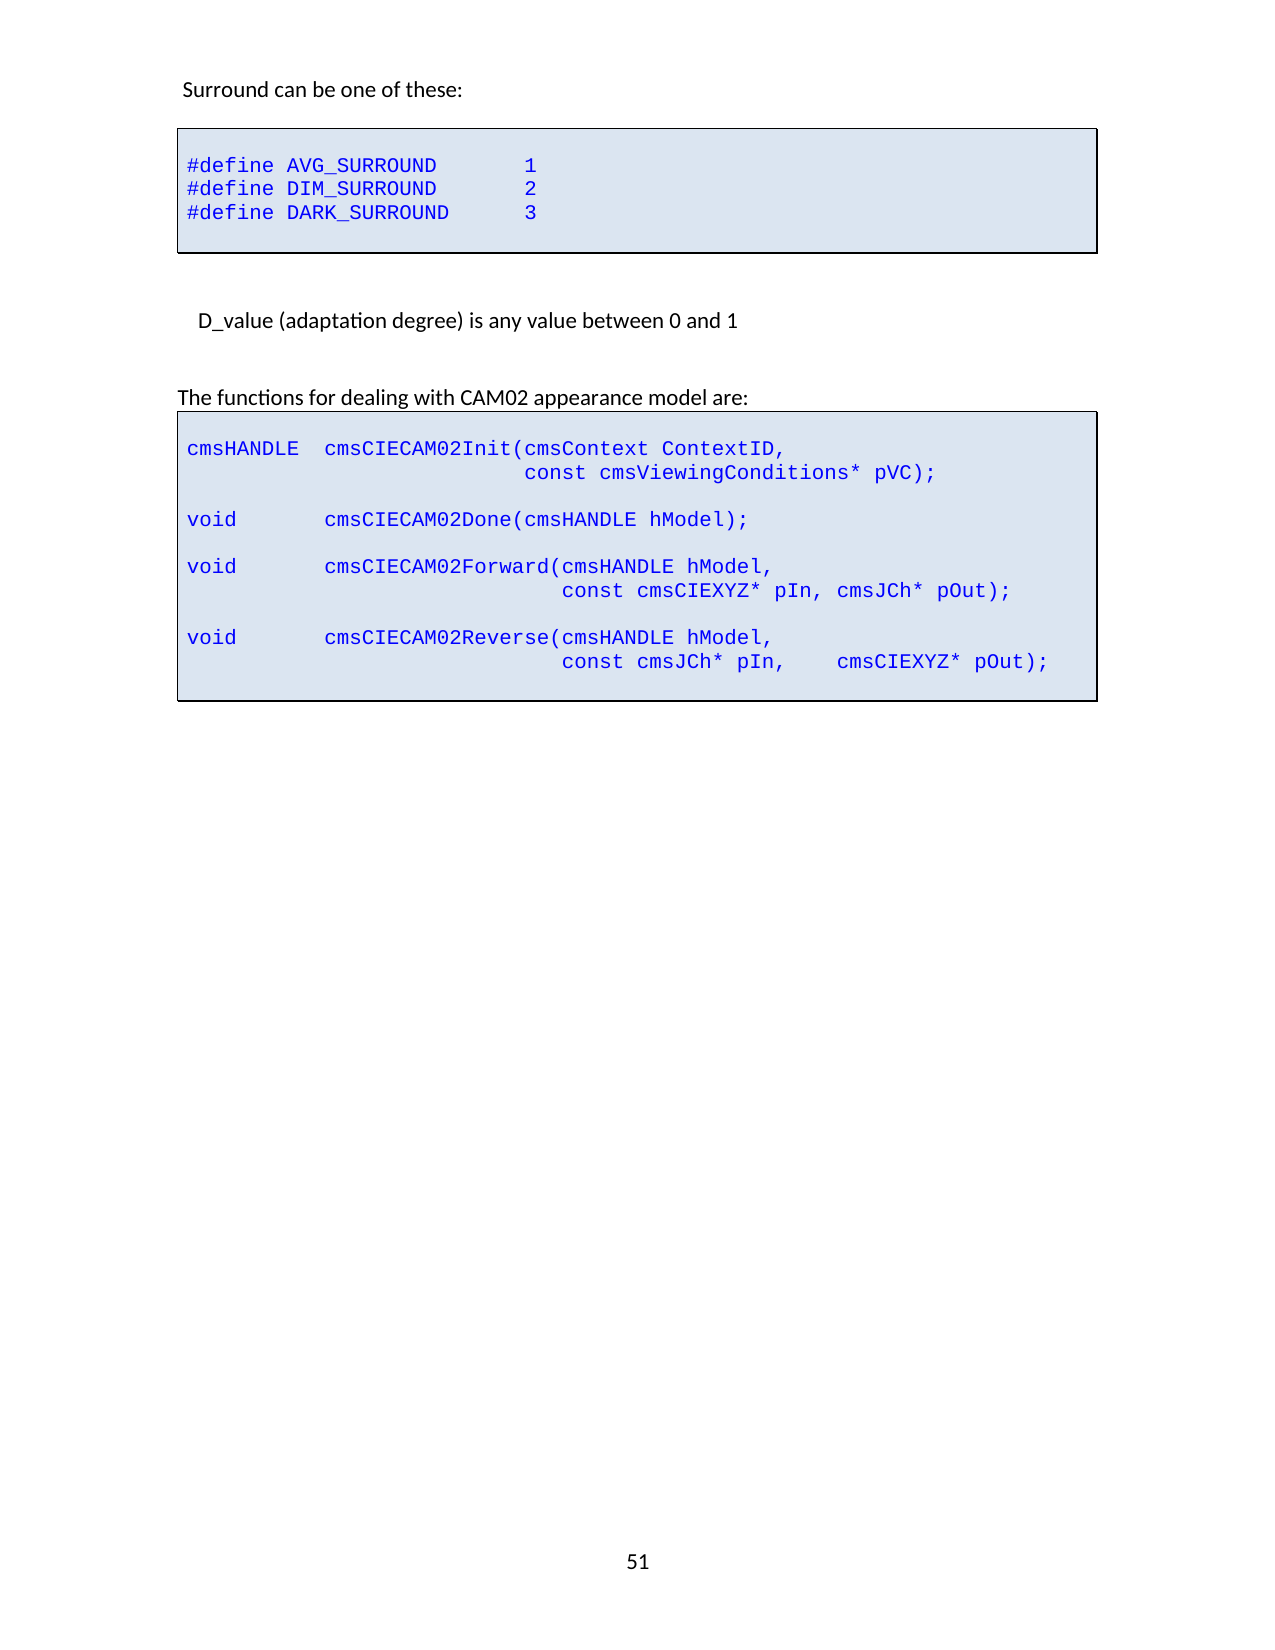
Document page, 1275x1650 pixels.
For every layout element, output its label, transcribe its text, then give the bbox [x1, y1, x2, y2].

text The functions for dealing with CAM02 appearance model are: [177, 383, 1098, 411]
text cmsHANDLE cmsCIECAM02Init(cmsContext ContextID, [178, 435, 1096, 458]
text #define AVG_SURROUND 1 [178, 152, 1096, 175]
text void cmsCIECAM02Forward(cmsHANDLE hModel, [178, 553, 1096, 577]
text const cmsCIEXYZ* pIn, cmsJCh* pOut); [178, 577, 1096, 600]
text #define DARK_SURROUND 3 [178, 199, 1096, 223]
text #define DIM_SURROUND 2 [178, 175, 1096, 199]
text void cmsCIECAM02Done(cmsHANDLE hModel); [178, 506, 1096, 529]
text const cmsViewingConditions* pVC); [178, 458, 1096, 482]
text D_value (adaptation degree) is any value between 0 and 1 [177, 307, 1098, 334]
text Surround can be one of these: [177, 75, 1098, 103]
text const cmsJCh* pIn, cmsCIEXYZ* pOut); [178, 648, 1096, 671]
text void cmsCIECAM02Reverse(cmsHANDLE hModel, [178, 624, 1096, 648]
